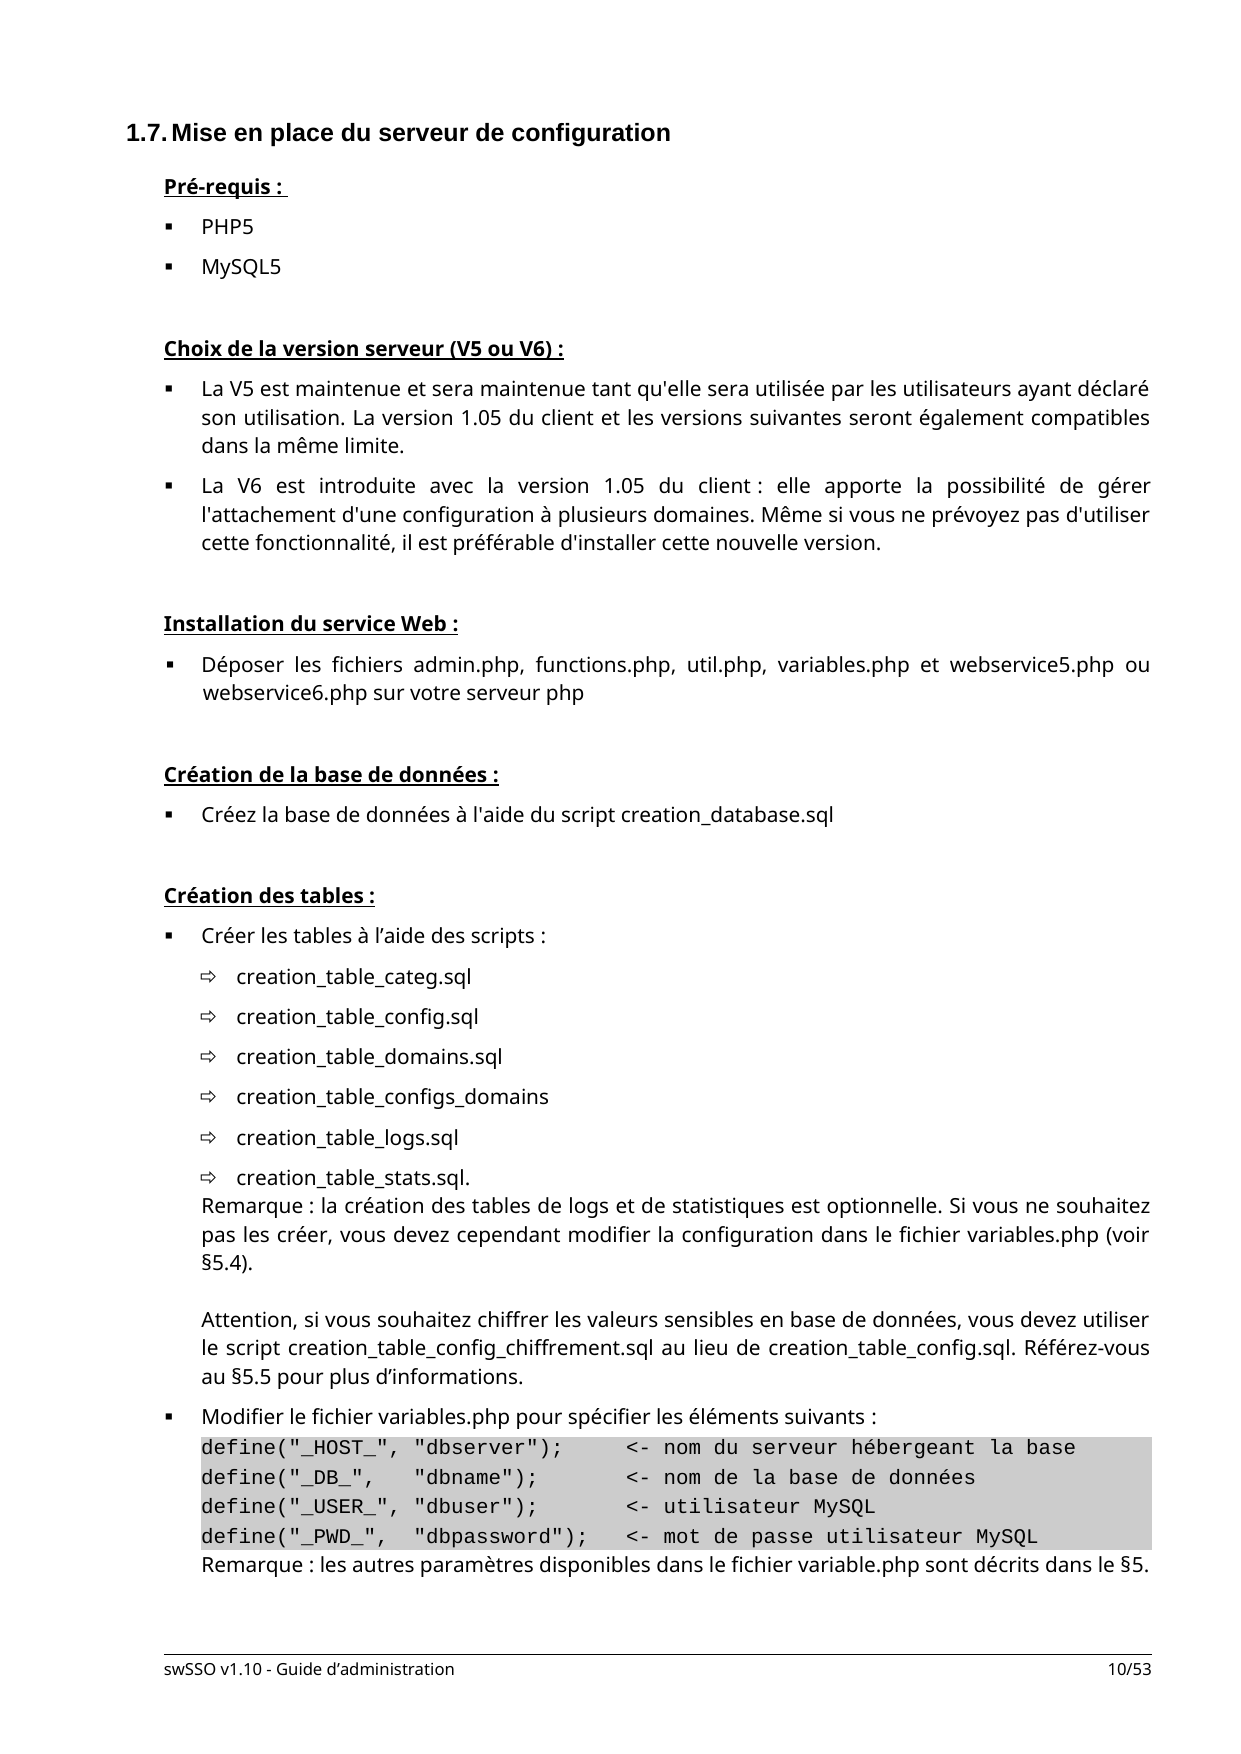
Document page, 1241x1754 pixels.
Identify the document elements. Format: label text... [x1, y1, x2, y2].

list creation_table_categ.sql [199, 962, 1152, 990]
text Remarque : les autres paramètres disponibles dans le fichier variable.php sont décrits dans le §5. [201, 1550, 1152, 1578]
list creation_table_domains.sql [199, 1042, 1152, 1071]
text define("_HOST_", "dbserver"); <- nom du serveur hébergeant la base [201, 1437, 1152, 1460]
list La V5 est maintenue et sera maintenue tant qu'elle sera utilisée par les utilisateurs ayant déclaré son utilisation. La version 1.05 du client et les versions suivantes seront également compatibles dans la même limite. [164, 374, 1152, 460]
text define("_PWD_", "dbpassword"); <- mot de passe utilisateur MySQL [201, 1526, 1152, 1550]
list Déposer les fichiers admin.php, functions.php, util.php, variables.php et webservice5.php ou webservice6.php sur votre serveur php [165, 650, 1152, 707]
text Installation du service Web : [164, 609, 1152, 638]
text Pré-requis : [164, 172, 1152, 200]
text Choix de la version serveur (V5 ou V6) : [164, 334, 1152, 363]
list creation_table_stats.sql. [199, 1163, 1152, 1191]
list creation_table_config.sql [199, 1002, 1152, 1030]
list PHP5 [164, 212, 1152, 241]
text Remarque : la création des tables de logs et de statistiques est optionnelle. Si vous ne souhaitez pas les créer, vous devez cependant modifier la configuration dans le fichier variables.php (voir §5.4). [201, 1191, 1152, 1277]
list MySQL5 [164, 252, 1152, 281]
text Attention, si vous souhaitez chiffrer les valeurs sensibles en base de données, vous devez utiliser le script creation_table_config_chiffrement.sql au lieu de creation_table_config.sql. Référez-vous au §5.5 pour plus d’informations. [201, 1305, 1152, 1390]
list creation_table_configs_domains [199, 1082, 1152, 1111]
text define("_USER_", "dbuser"); <- utilisateur MySQL [201, 1497, 1152, 1520]
text Création des tables : [164, 881, 1152, 910]
list Créer les tables à l’aide des scripts : [164, 922, 1152, 950]
text define("_DB_", "dbname"); <- nom de la base de données [201, 1467, 1152, 1490]
list Créez la base de données à l'aide du script creation_database.sql [164, 800, 1152, 829]
subtitle Mise en place du serveur de configuration [126, 118, 1152, 147]
list Modifier le fichier variables.php pour spécifier les éléments suivants : [164, 1402, 1152, 1431]
list creation_table_logs.sql [199, 1123, 1152, 1151]
list La V6 est introduite avec la version 1.05 du client : elle apporte la possibilité de gérer l'attachement d'une configuration à plusieurs domaines. Même si vous ne prévoyez pas d'utiliser cette fonctionnalité, il est préférable d'installer cette nouvelle version. [164, 471, 1152, 557]
text Création de la base de données : [164, 760, 1152, 788]
